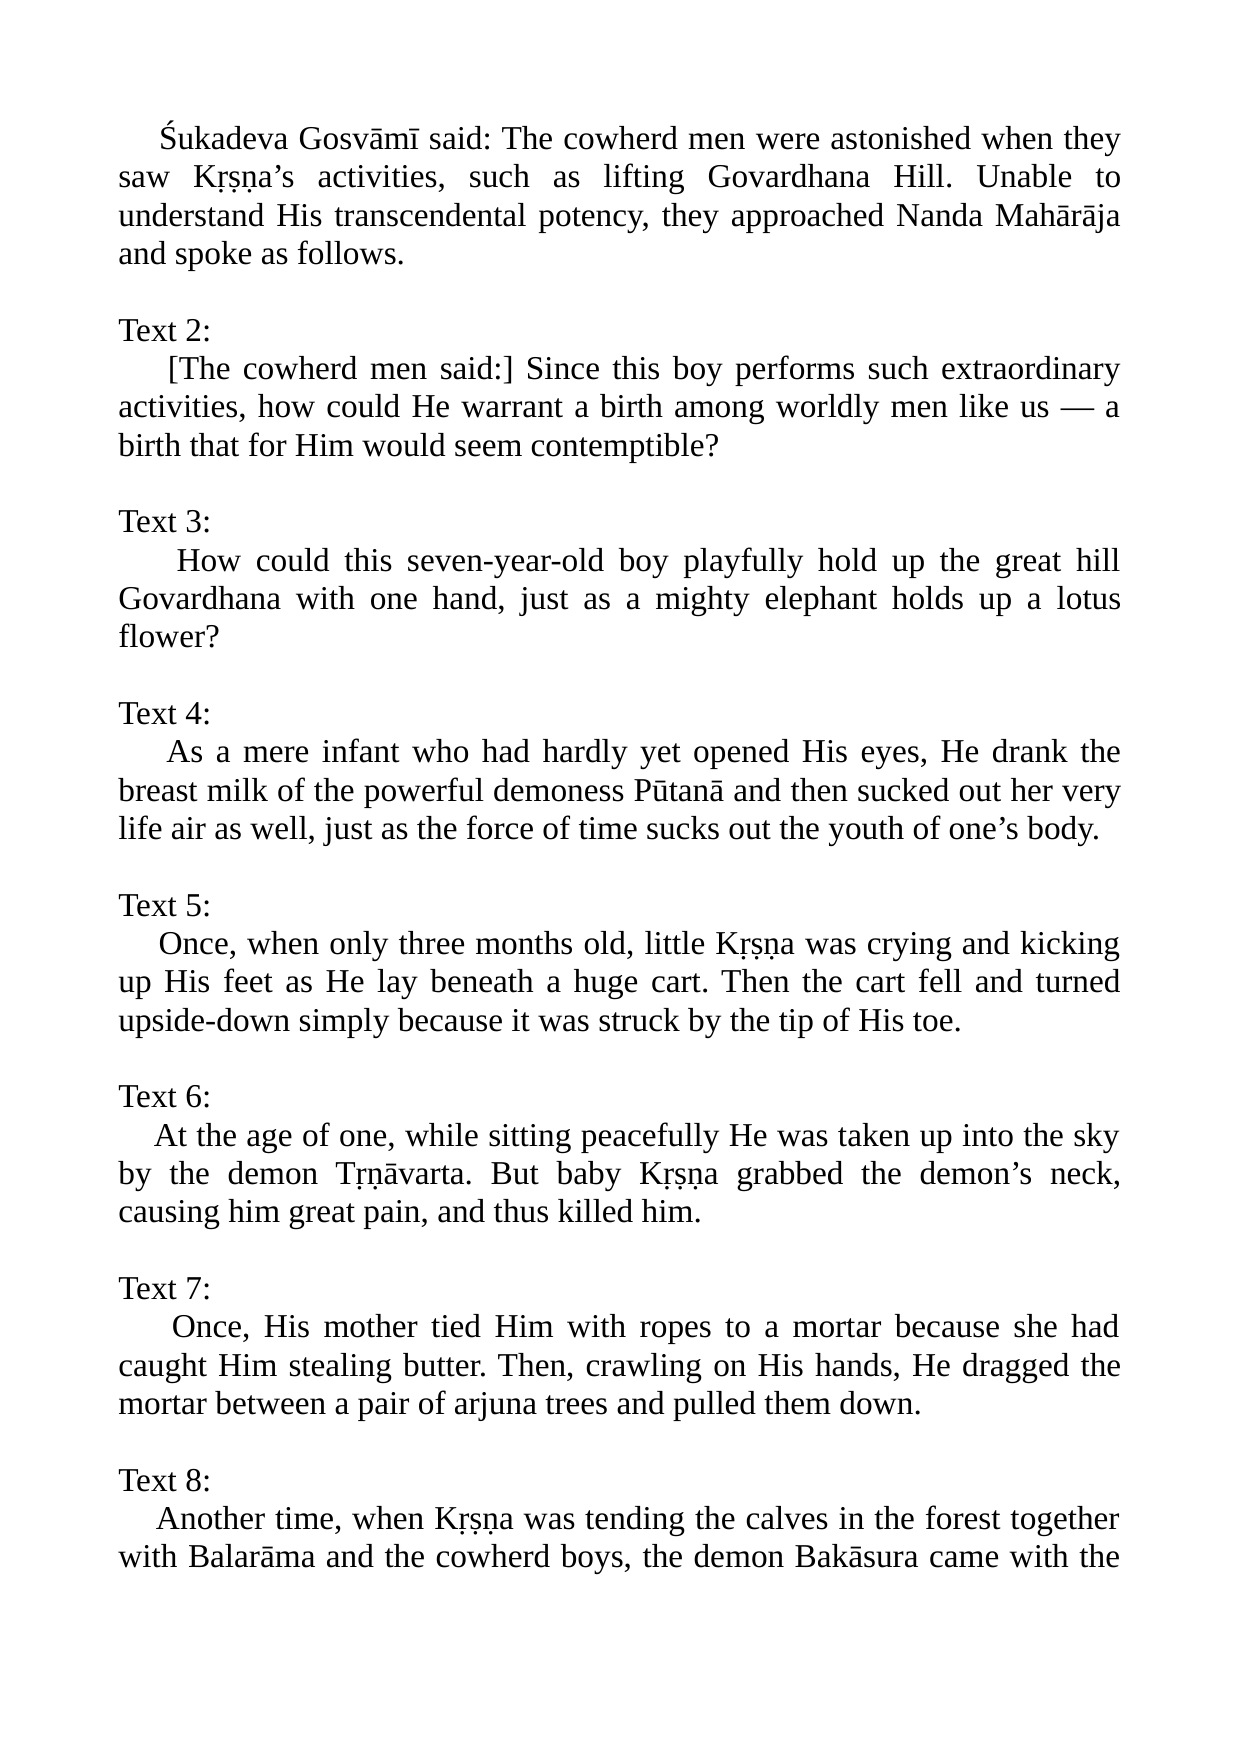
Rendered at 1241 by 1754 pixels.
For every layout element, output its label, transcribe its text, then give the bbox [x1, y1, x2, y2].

text As a mere infant who had hardly yet opened His eyes, He drank the breast milk of the powerful demoness Pūtanā and then sucked out her very life air as well, just as the force of time sucks out the youth of one’s body. [118, 731, 1122, 846]
text Śukadeva Gosvāmī said: The cowherd men were astonished when they saw Kṛṣṇa’s activities, such as lifting Govardhana Hill. Unable to understand His transcendental potency, they approached Nanda Mahārāja and spoke as follows. [118, 118, 1122, 271]
text Text 3: [118, 501, 1122, 540]
text Text 7: [118, 1268, 1122, 1306]
text Once, when only three months old, little Kṛṣṇa was crying and kicking up His feet as He lay beneath a huge cart. Then the cart fell and turned upside-down simply because it was struck by the tip of His toe. [118, 923, 1122, 1038]
text Text 2: [118, 310, 1122, 348]
text [The cowherd men said:] Since this boy performs such extraordinary activities, how could He warrant a birth among worldly men like us — a birth that for Him would seem contemptible? [118, 348, 1122, 463]
text Once, His mother tied Him with ropes to a mortar because she had caught Him stealing butter. Then, crawling on His hands, He dragged the mortar between a pair of arjuna trees and pulled them down. [118, 1306, 1122, 1421]
text At the age of one, while sitting peacefully He was taken up into the sky by the demon Tṛṇāvarta. But baby Kṛṣṇa grabbed the demon’s neck, causing him great pain, and thus killed him. [118, 1115, 1122, 1230]
text Text 6: [118, 1076, 1122, 1115]
text Text 8: [118, 1460, 1122, 1498]
text Text 4: [118, 693, 1122, 731]
text How could this seven-year-old boy playfully hold up the great hill Govardhana with one hand, just as a mighty elephant holds up a lotus flower? [118, 540, 1122, 655]
text Another time, when Kṛṣṇa was tending the calves in the forest together with Balarāma and the cowherd boys, the demon Bakāsura came with the [118, 1498, 1122, 1575]
text Text 5: [118, 885, 1122, 923]
